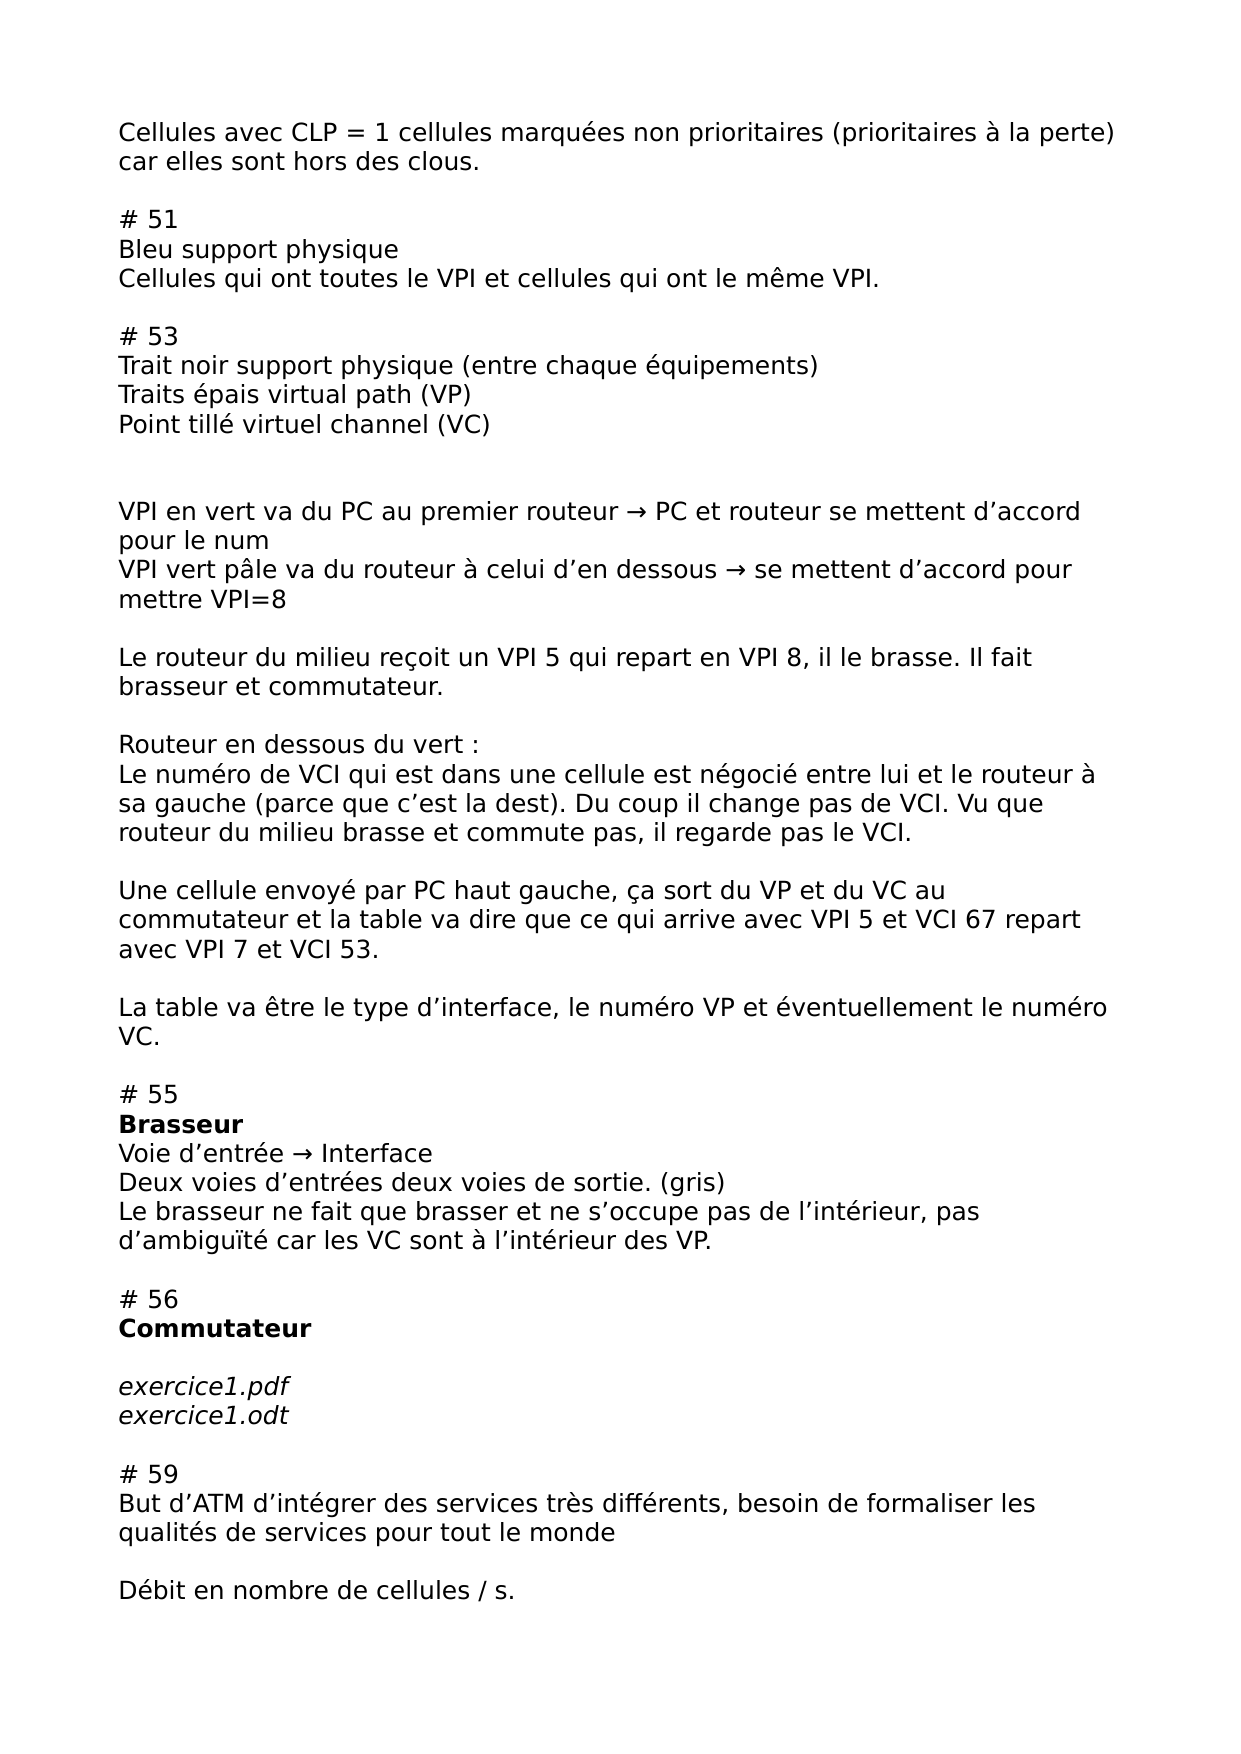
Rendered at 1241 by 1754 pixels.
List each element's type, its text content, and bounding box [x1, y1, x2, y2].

text Le numéro de VCI qui est dans une cellule est négocié entre lui et le routeur à sa gauche (parce que c’est la dest). Du coup il change pas de VCI. Vu que routeur du milieu brasse et commute pas, il regarde pas le VCI. [118, 760, 1122, 847]
text Une cellule envoyé par PC haut gauche, ça sort du VP et du VC au commutateur et la table va dire que ce qui arrive avec VPI 5 et VCI 67 repart avec VPI 7 et VCI 53. [118, 876, 1122, 964]
text Traits épais virtual path (VP) [118, 381, 1122, 410]
text # 59 [118, 1460, 1122, 1489]
text # 51 [118, 206, 1122, 235]
text # 55 [118, 1081, 1122, 1110]
text Bleu support physique [118, 235, 1122, 264]
text But d’ATM d’intégrer des services très différents, besoin de formaliser les qualités de services pour tout le monde [118, 1489, 1122, 1547]
text Deux voies d’entrées deux voies de sortie. (gris) [118, 1168, 1122, 1197]
text Le routeur du milieu reçoit un VPI 5 qui repart en VPI 8, il le brasse. Il fait brasseur et commutateur. [118, 643, 1122, 701]
text Cellules avec CLP = 1 cellules marquées non prioritaires (prioritaires à la perte) car elles sont hors des clous. [118, 118, 1122, 176]
text Le brasseur ne fait que brasser et ne s’occupe pas de l’intérieur, pas d’ambiguïté car les VC sont à l’intérieur des VP. [118, 1197, 1122, 1256]
text Trait noir support physique (entre chaque équipements) [118, 351, 1122, 381]
text VPI vert pâle va du routeur à celui d’en dessous → se mettent d’accord pour mettre VPI=8 [118, 556, 1122, 614]
text Débit en nombre de cellules / s. [118, 1576, 1122, 1606]
text Point tillé virtuel channel (VC) [118, 410, 1122, 439]
text # 56 [118, 1285, 1122, 1314]
text exercice1.pdf [118, 1372, 1122, 1401]
text Commutateur [118, 1314, 1122, 1343]
text exercice1.odt [118, 1401, 1122, 1431]
text Brasseur [118, 1110, 1122, 1139]
text VPI en vert va du PC au premier routeur → PC et routeur se mettent d’accord pour le num [118, 497, 1122, 556]
text Routeur en dessous du vert : [118, 731, 1122, 760]
text Cellules qui ont toutes le VPI et cellules qui ont le même VPI. [118, 264, 1122, 293]
text # 53 [118, 322, 1122, 351]
text Voie d’entrée → Interface [118, 1139, 1122, 1168]
text La table va être le type d’interface, le numéro VP et éventuellement le numéro VC. [118, 993, 1122, 1051]
